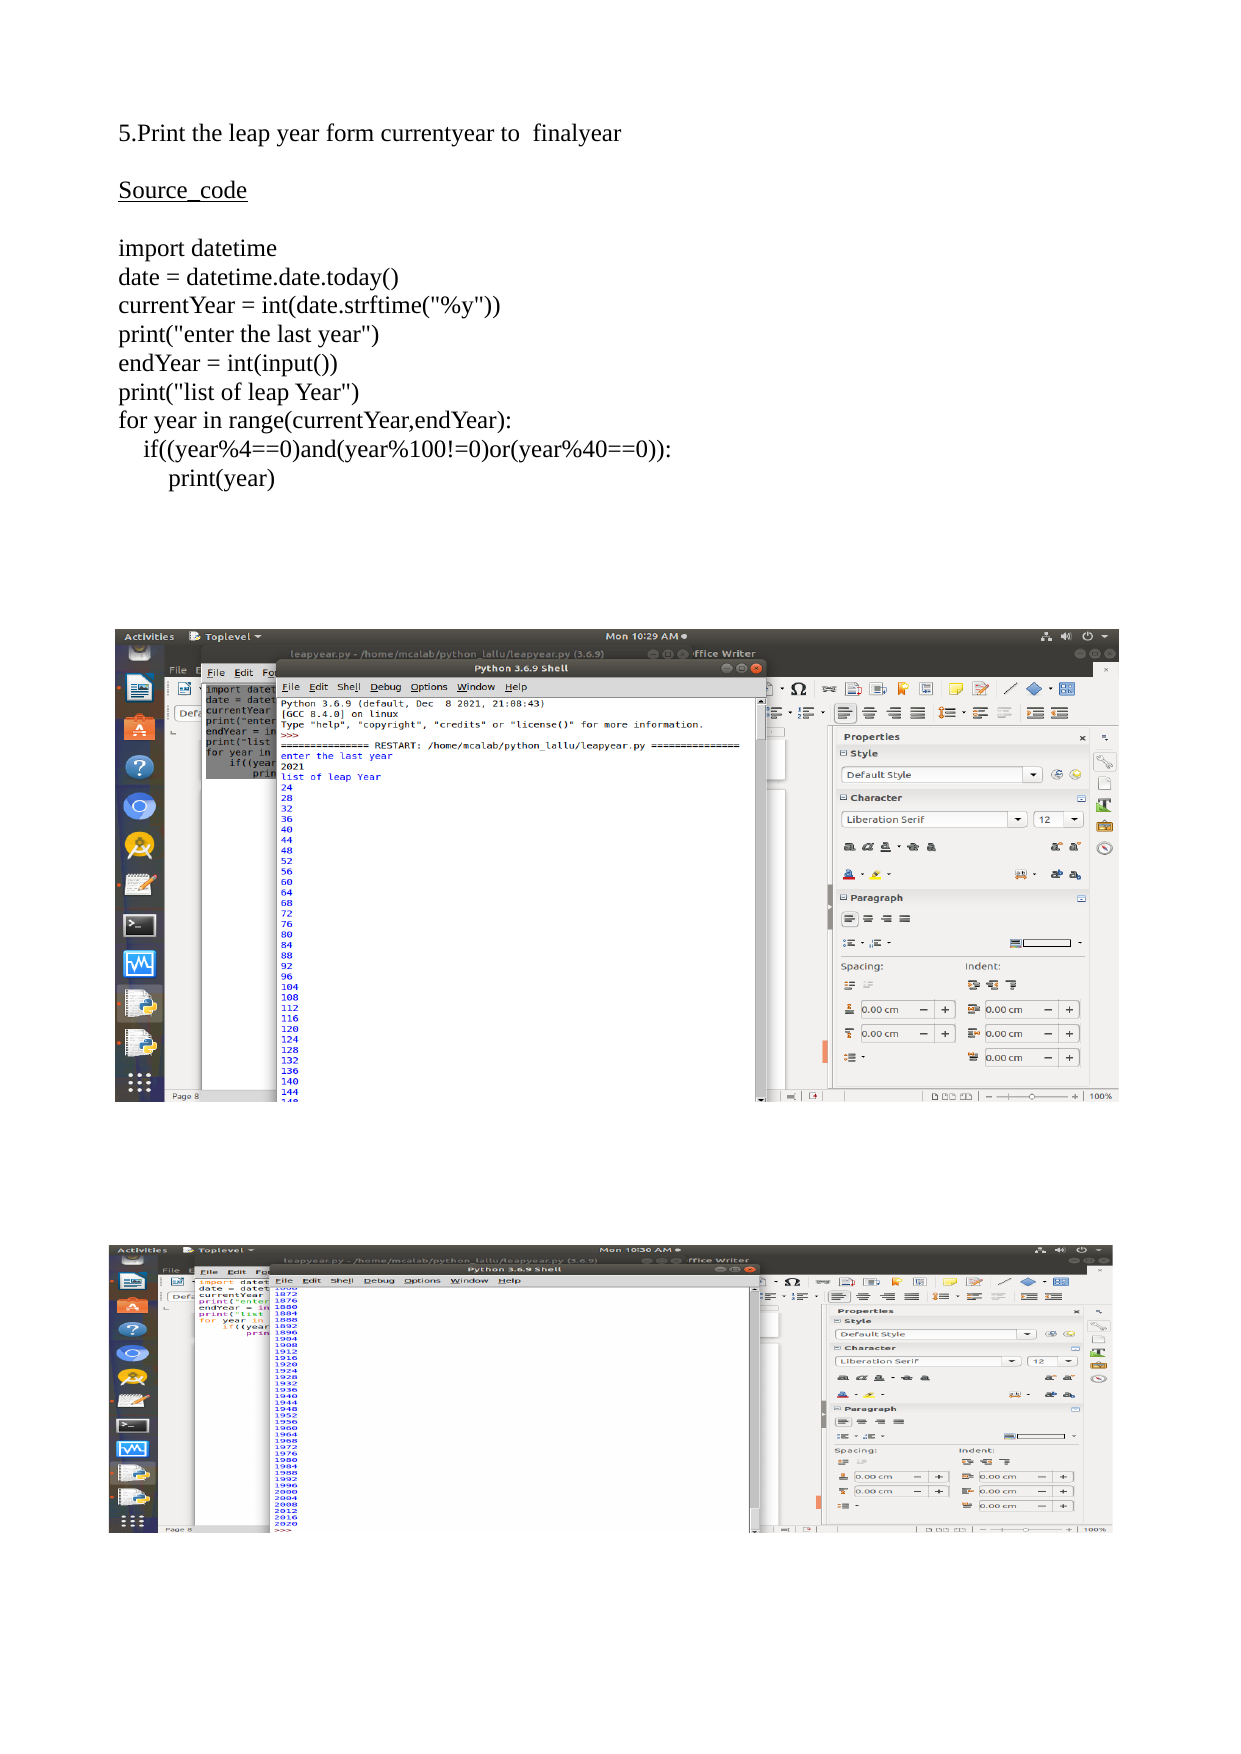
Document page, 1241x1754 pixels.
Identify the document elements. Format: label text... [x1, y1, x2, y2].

text 5.Print the leap year form currentyear to finalyear [118, 118, 1122, 147]
text print("list of leap Year") [118, 377, 1122, 406]
text currentYear = int(date.strftime("%y")) [118, 291, 1122, 319]
text endYear = int(input()) [118, 348, 1122, 377]
picture [108, 1245, 1113, 1533]
text print(year) [118, 463, 1122, 492]
text Source_code [118, 176, 1122, 204]
text print("enter the last year") [118, 319, 1122, 348]
text import datetime [118, 233, 1122, 262]
picture [115, 629, 1119, 1102]
text if((year%4==0)and(year%100!=0)or(year%40==0)): [118, 434, 1122, 463]
text date = datetime.date.today() [118, 262, 1122, 291]
text for year in range(currentYear,endYear): [118, 406, 1122, 434]
